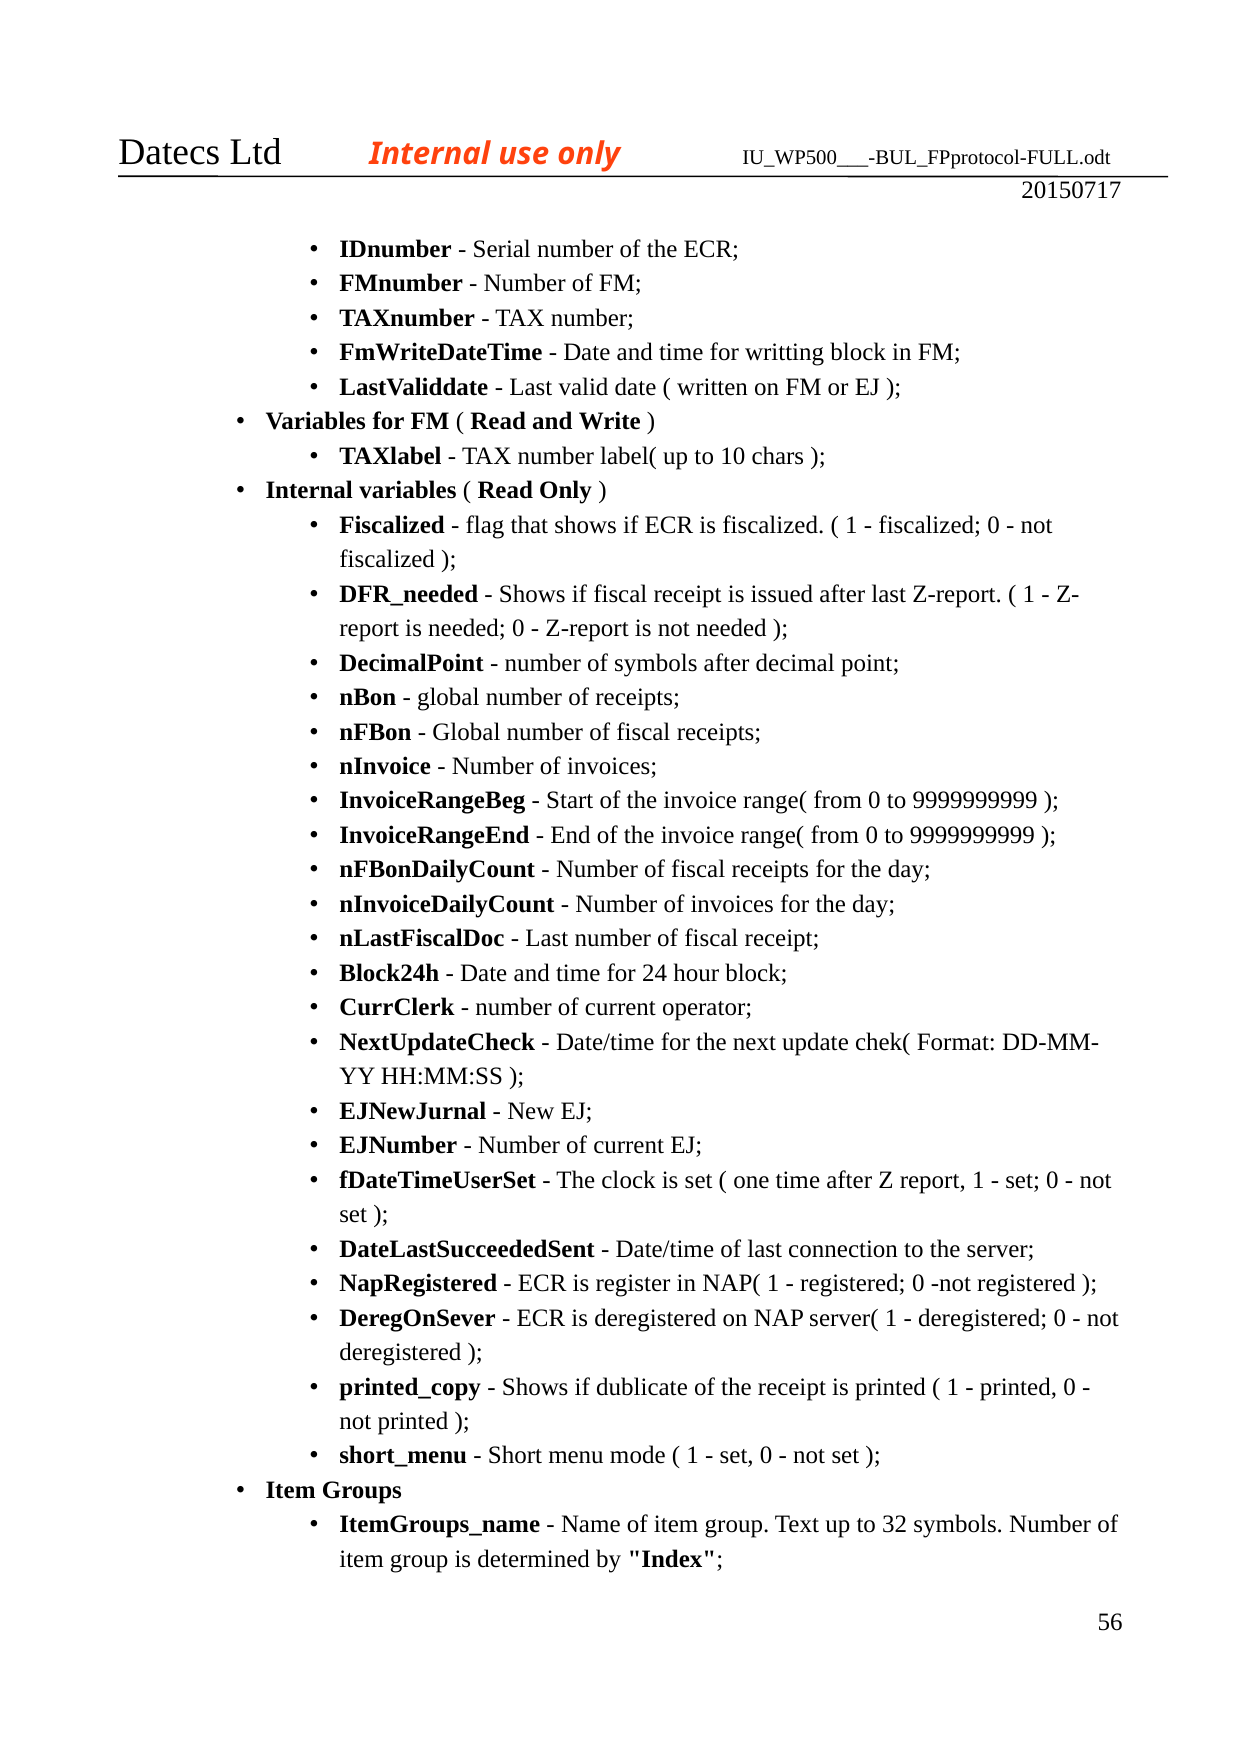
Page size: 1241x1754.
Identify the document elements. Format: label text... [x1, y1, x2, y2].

list FmWriteDateTime - Date and time for writting block in FM; [309, 337, 1122, 366]
list fDateTimeUserSet - The clock is set ( one time after Z report, 1 - set; 0 - not set ); [309, 1165, 1122, 1228]
list FMnumber - Number of FM; [309, 268, 1122, 297]
list nInvoice - Number of invoices; [309, 751, 1122, 780]
list Fiscalized - flag that shows if ECR is fiscalized. ( 1 - fiscalized; 0 - not fiscalized ); [309, 510, 1122, 573]
list Variables for FM ( Read and Write ) [236, 406, 1122, 435]
list printed_copy - Shows if dublicate of the receipt is printed ( 1 - printed, 0 - not printed ); [309, 1372, 1122, 1435]
list InvoiceRangeBeg - Start of the invoice range( from 0 to 9999999999 ); [309, 786, 1122, 814]
list NapRegistered - ECR is register in NAP( 1 - registered; 0 -not registered ); [309, 1268, 1122, 1297]
list EJNewJurnal - New EJ; [309, 1096, 1122, 1124]
list Item Groups [236, 1475, 1122, 1504]
list LastValiddate - Last valid date ( written on FM or EJ ); [309, 372, 1122, 401]
list EJNumber - Number of current EJ; [309, 1130, 1122, 1159]
list InvoiceRangeEnd - End of the invoice range( from 0 to 9999999999 ); [309, 820, 1122, 849]
list nBon - global number of receipts; [309, 682, 1122, 711]
list TAXnumber - TAX number; [309, 303, 1122, 332]
list short_menu - Short menu mode ( 1 - set, 0 - not set ); [309, 1441, 1122, 1469]
list DFR_needed - Shows if fiscal receipt is issued after last Z-report. ( 1 - Z-report is needed; 0 - Z-report is not needed ); [309, 579, 1122, 642]
list Internal variables ( Read Only ) [236, 475, 1122, 504]
list ItemGroups_name - Name of item group. Text up to 32 symbols. Number of item group is determined by "Index"; [309, 1509, 1122, 1573]
list TAXlabel - TAX number label( up to 10 chars ); [309, 441, 1122, 469]
list nInvoiceDailyCount - Number of invoices for the day; [309, 889, 1122, 918]
list IDnumber - Serial number of the ECR; [309, 234, 1122, 263]
list CurrClerk - number of current operator; [309, 992, 1122, 1021]
list nFBonDailyCount - Number of fiscal receipts for the day; [309, 854, 1122, 883]
list DateLastSucceededSent - Date/time of last connection to the server; [309, 1234, 1122, 1262]
list DeregOnSever - ECR is deregistered on NAP server( 1 - deregistered; 0 - not deregistered ); [309, 1303, 1122, 1366]
list nLastFiscalDoc - Last number of fiscal receipt; [309, 923, 1122, 952]
list DecimalPoint - number of symbols after decimal point; [309, 648, 1122, 676]
list Block24h - Date and time for 24 hour block; [309, 958, 1122, 987]
list nFBon - Global number of fiscal receipts; [309, 717, 1122, 745]
list NextUpdateCheck - Date/time for the next update chek( Format: DD-MM-YY HH:MM:SS ); [309, 1027, 1122, 1090]
